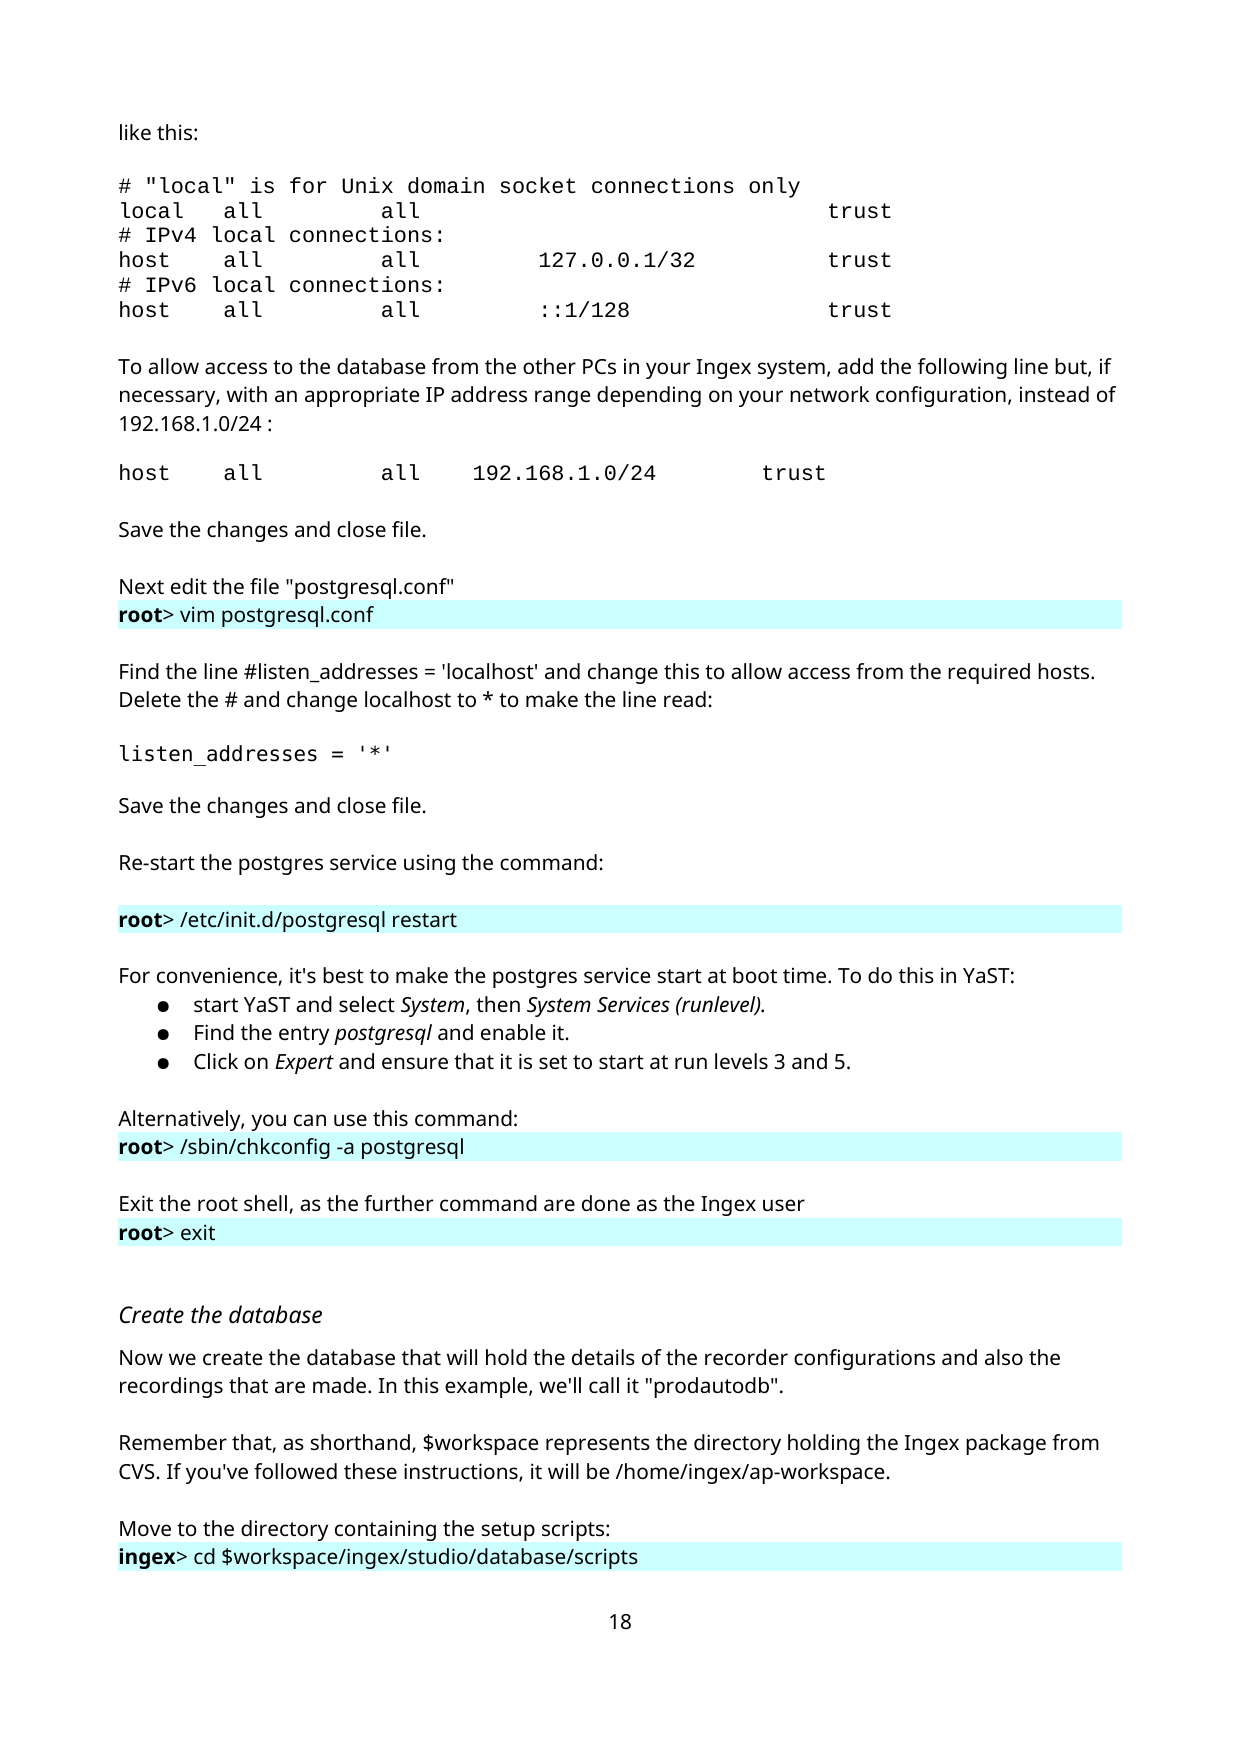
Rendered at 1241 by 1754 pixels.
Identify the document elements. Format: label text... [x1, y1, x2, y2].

text local all all trust [118, 200, 1122, 224]
text host all all 192.168.1.0/24 trust [118, 462, 1122, 487]
text host all all ::1/128 trust [118, 299, 1122, 324]
text root> /etc/init.d/postgresql restart [118, 905, 1122, 933]
text root> vim postgresql.conf [118, 600, 1122, 629]
text Save the changes and close file. [118, 515, 1122, 543]
text Find the line #listen_addresses = 'localhost' and change this to allow access from the required hosts. Delete the # and change localhost to * to make the line read: [118, 657, 1122, 714]
text Exit the root shell, as the further command are done as the Ingex user [118, 1189, 1122, 1218]
text listen_addresses = '*' [118, 742, 1122, 767]
text root> exit [118, 1218, 1122, 1246]
text For convenience, it's best to make the postgres service start at boot time. To do this in YaST: [118, 962, 1122, 990]
list start YaST and select System, then System Services (runlevel). [156, 990, 1122, 1018]
text # "local" is for Unix domain socket connections only [118, 175, 1122, 200]
text host all all 127.0.0.1/32 trust [118, 249, 1122, 274]
text # IPv6 local connections: [118, 274, 1122, 299]
text Re-start the postgres service using the command: [118, 848, 1122, 876]
text ingex> cd $workspace/ingex/studio/database/scripts [118, 1542, 1122, 1571]
text Next edit the file "postgresql.conf" [118, 572, 1122, 600]
text Remember that, as shorthand, $workspace represents the directory holding the Ingex package from CVS. If you've followed these instructions, it will be /home/ingex/ap-workspace. [118, 1428, 1122, 1485]
list Find the entry postgresql and enable it. [156, 1018, 1122, 1047]
subtitle Create the database [118, 1299, 1122, 1331]
text Alternatively, you can use this command: [118, 1104, 1122, 1132]
list Click on Expert and ensure that it is set to start at run levels 3 and 5. [156, 1047, 1122, 1075]
text Now we create the database that will hold the details of the recorder configurations and also the recordings that are made. In this example, we'll call it "prodautodb". [118, 1343, 1122, 1400]
text Save the changes and close file. [118, 791, 1122, 819]
text root> /sbin/chkconfig -a postgresql [118, 1132, 1122, 1161]
text To allow access to the database from the other PCs in your Ingex system, add the following line but, if necessary, with an appropriate IP address range depending on your network configuration, instead of 192.168.1.0/24 : [118, 352, 1122, 437]
text like this: [118, 118, 1122, 147]
text Move to the directory containing the setup scripts: [118, 1514, 1122, 1542]
text # IPv4 local connections: [118, 224, 1122, 249]
